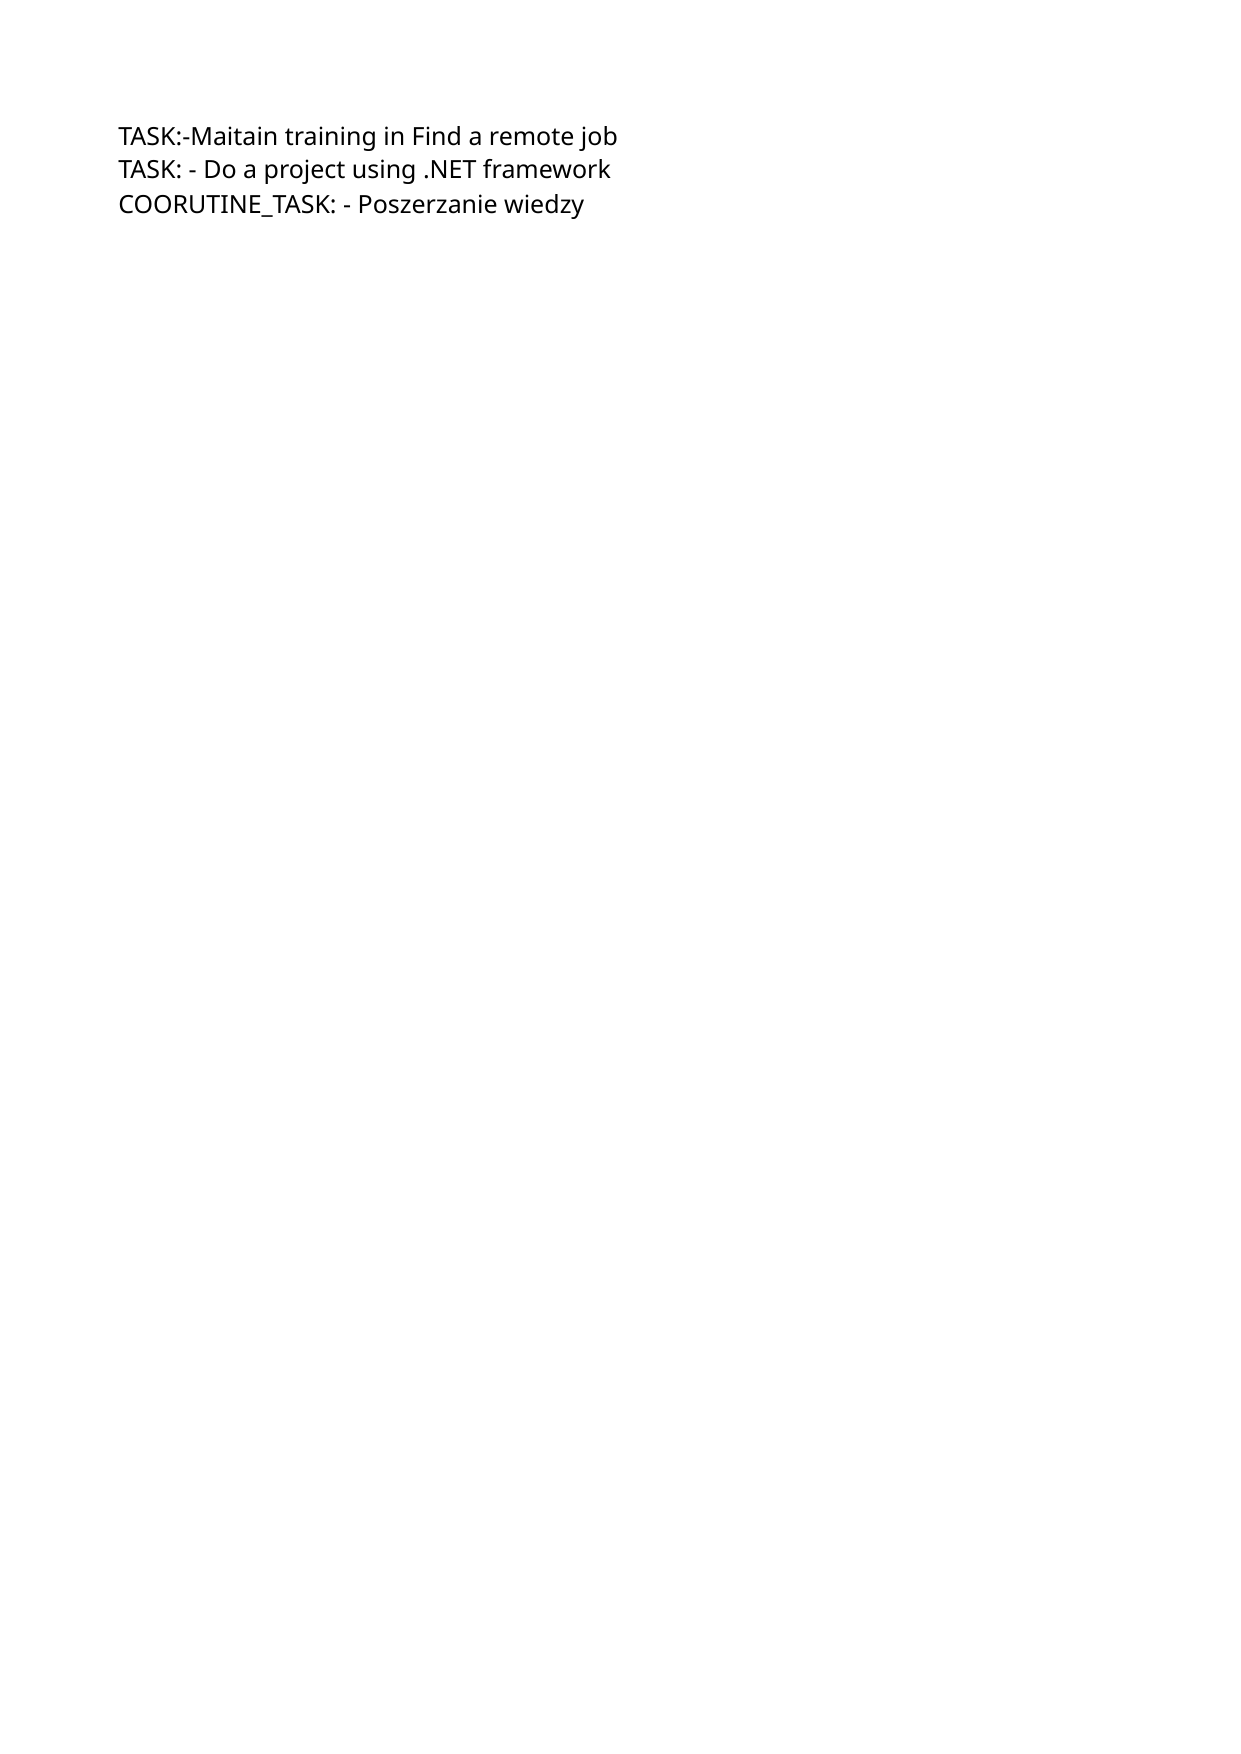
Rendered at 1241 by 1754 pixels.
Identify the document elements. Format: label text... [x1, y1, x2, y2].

text TASK: - Do a project using .NET framework [118, 152, 1122, 186]
text TASK:-Maitain training in Find a remote job [118, 118, 1122, 152]
text COORUTINE_TASK: - Poszerzanie wiedzy [118, 186, 1122, 220]
